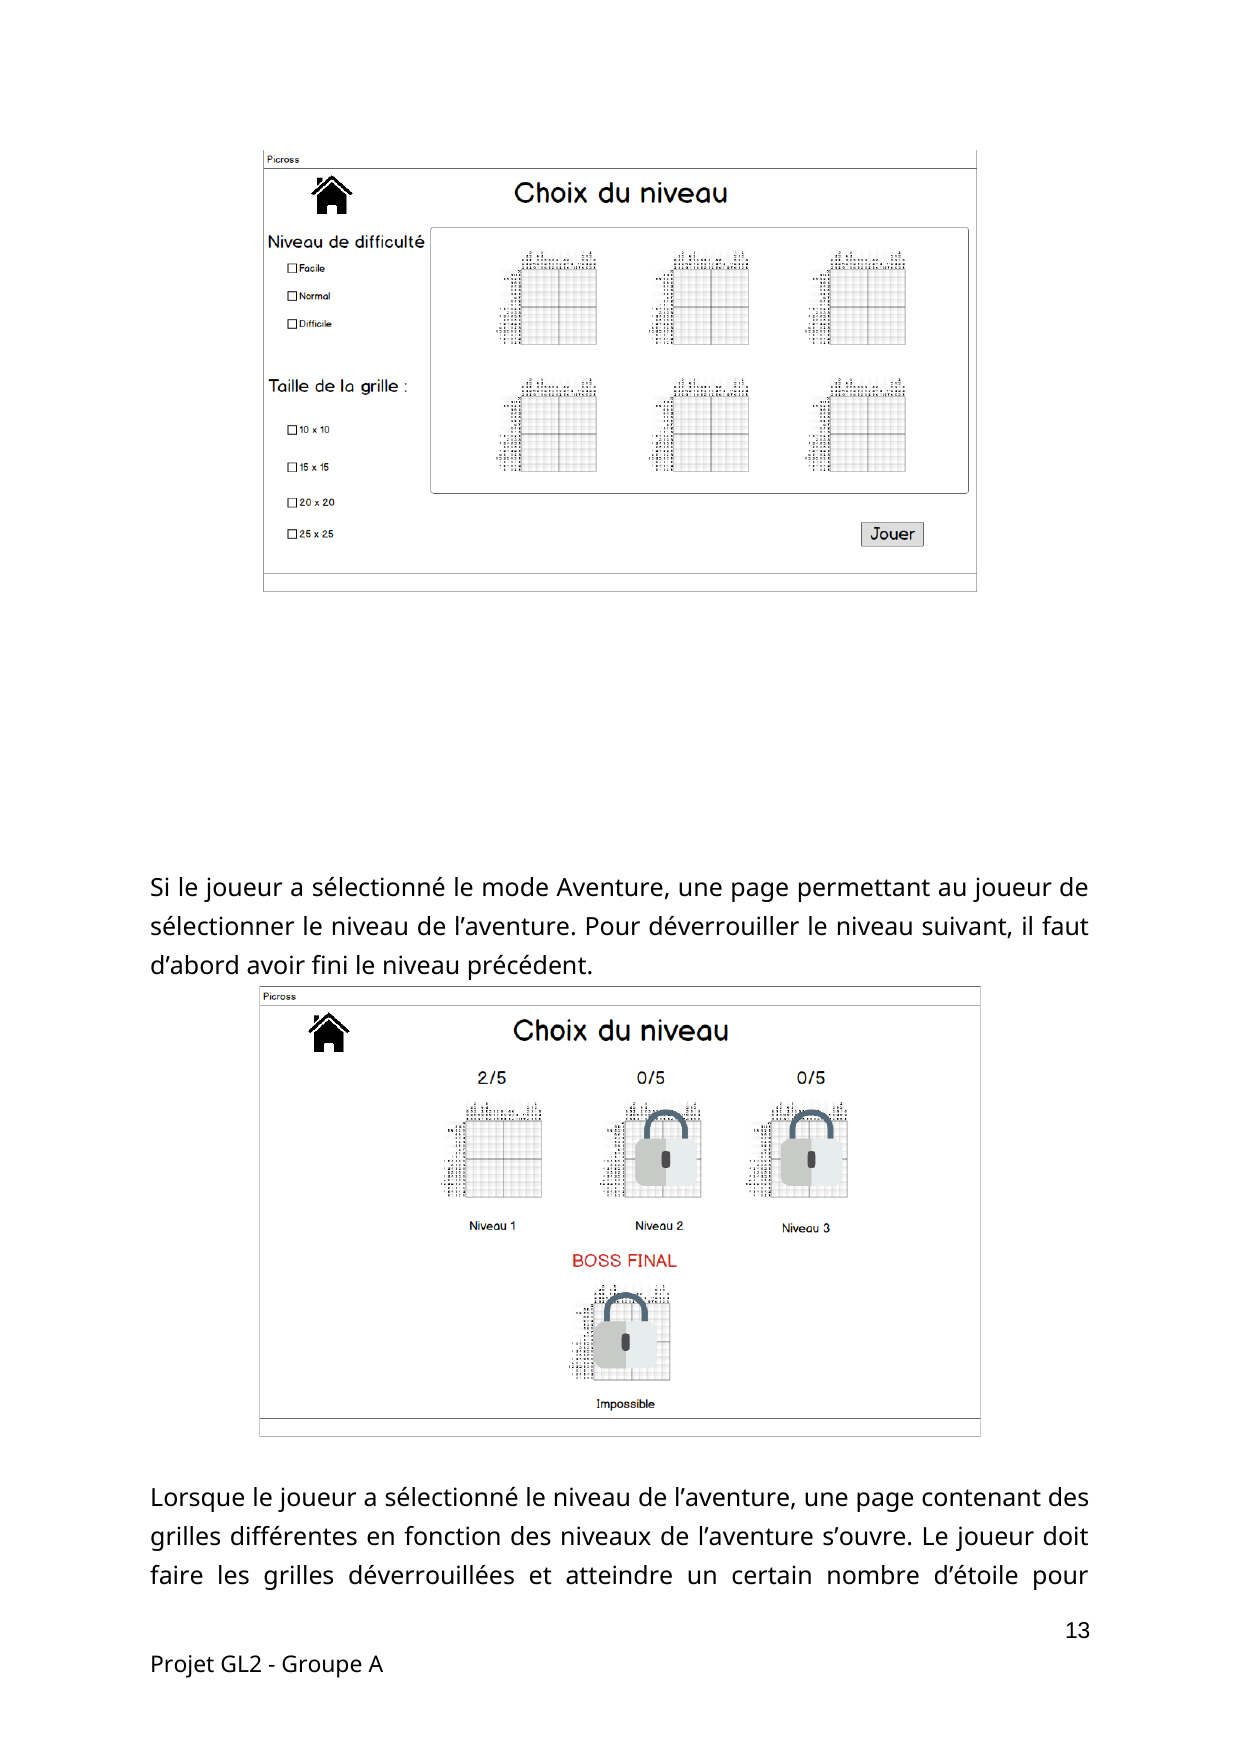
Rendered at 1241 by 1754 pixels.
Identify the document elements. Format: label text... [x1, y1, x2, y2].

text Si le joueur a sélectionné le mode Aventure, une page permettant au joueur de sélectionner le niveau de l’aventure. Pour déverrouiller le niveau suivant, il faut d’abord avoir fini le niveau précédent. [150, 869, 1090, 982]
picture [263, 150, 977, 592]
picture [259, 986, 981, 1437]
text Lorsque le joueur a sélectionné le niveau de l’aventure, une page contenant des grilles différentes en fonction des niveaux de l’aventure s’ouvre. Le joueur doit faire les grilles déverrouillées et atteindre un certain nombre d’étoile pour [150, 1479, 1090, 1592]
